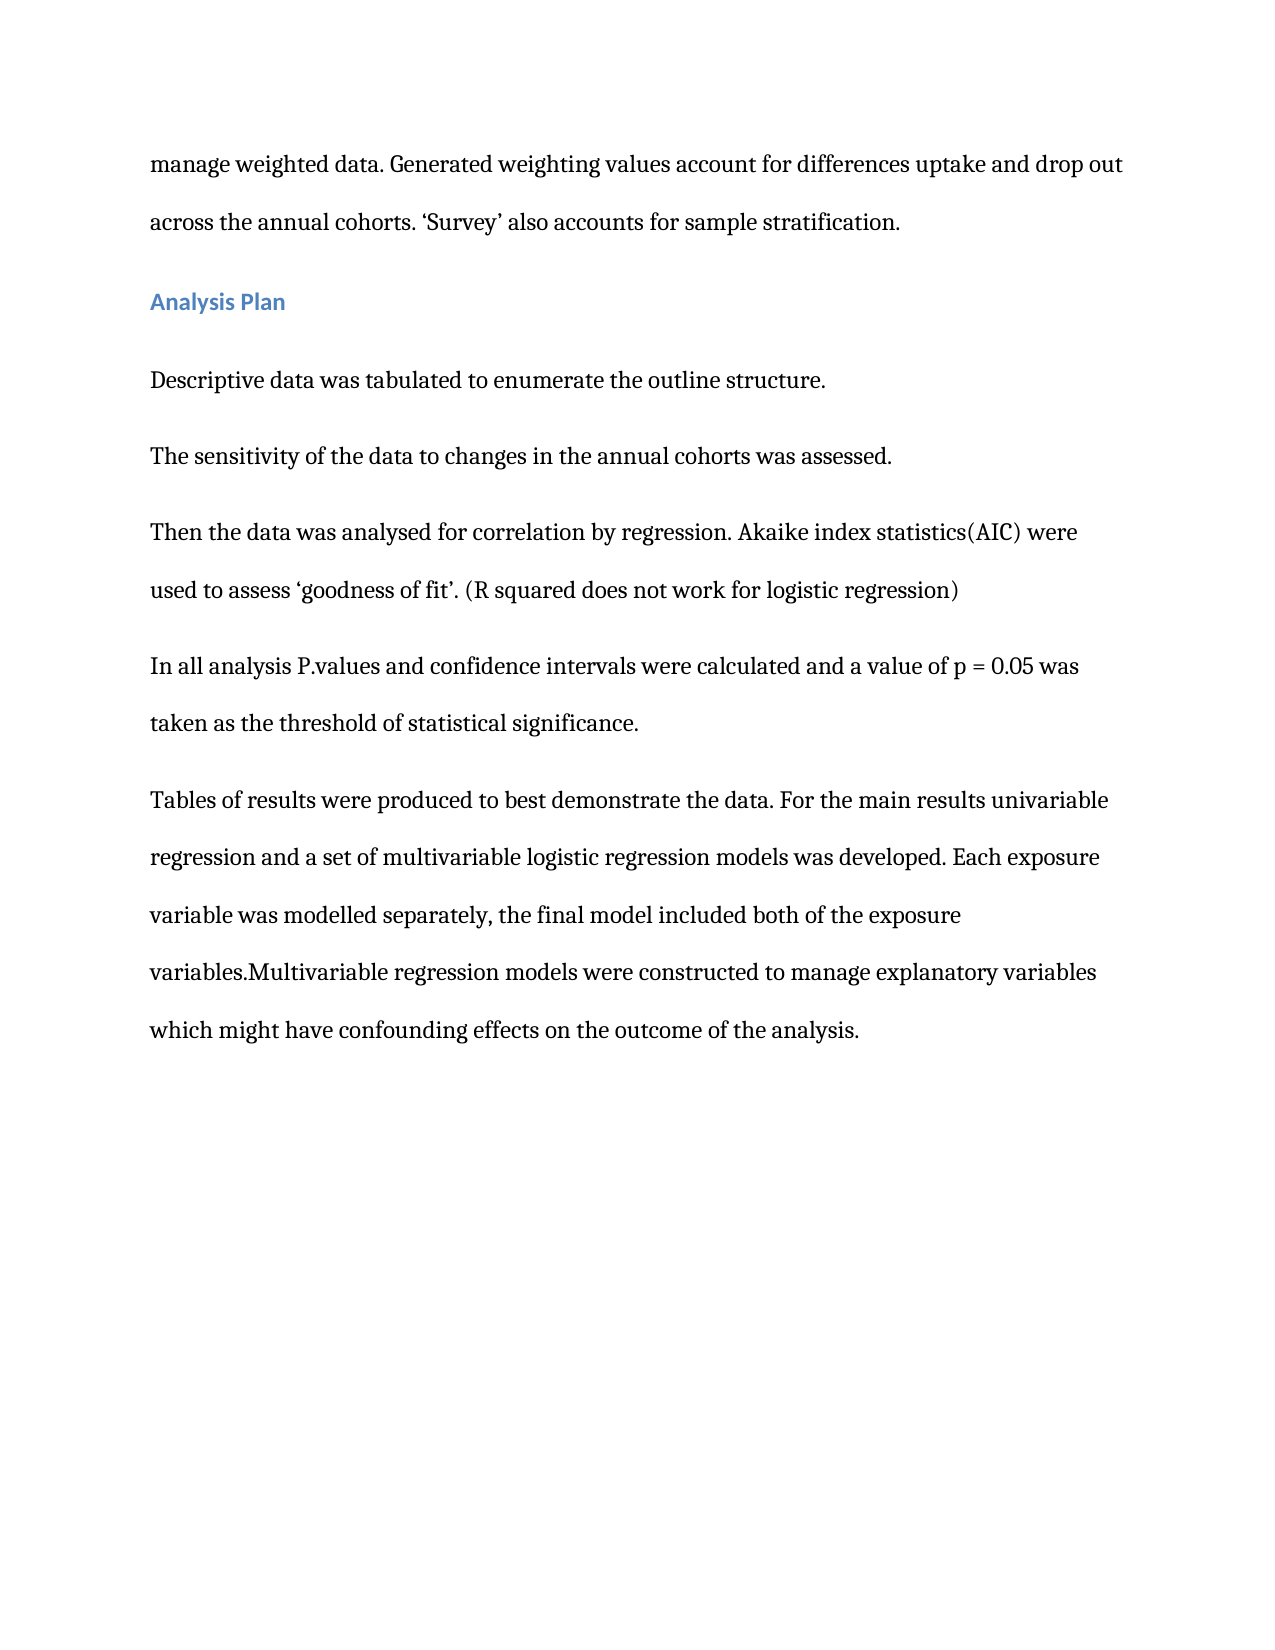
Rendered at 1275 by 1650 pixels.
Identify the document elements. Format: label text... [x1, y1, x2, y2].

text Then the data was analysed for correlation by regression. Akaike index statistics(AIC) were used to assess ‘goodness of fit’. (R squared does not work for logistic regression) [150, 518, 1125, 604]
subtitle Analysis Plan [150, 286, 1125, 316]
text In all analysis P.values and confidence intervals were calculated and a value of p = 0.05 was taken as the threshold of statistical significance. [150, 652, 1125, 738]
text The sensitivity of the data to changes in the annual cohorts was assessed. [150, 442, 1125, 471]
text Tables of results were produced to best demonstrate the data. For the main results univariable regression and a set of multivariable logistic regression models was developed. Each exposure variable was modelled separately, the final model included both of the exposure variables.Multivariable regression models were constructed to manage explanatory variables which might have confounding effects on the outcome of the analysis. [150, 786, 1125, 1044]
text Descriptive data was tabulated to enumerate the outline structure. [150, 366, 1125, 394]
text manage weighted data. Generated weighting values account for differences uptake and drop out across the annual cohorts. ‘Survey’ also accounts for sample stratification. [150, 150, 1125, 236]
